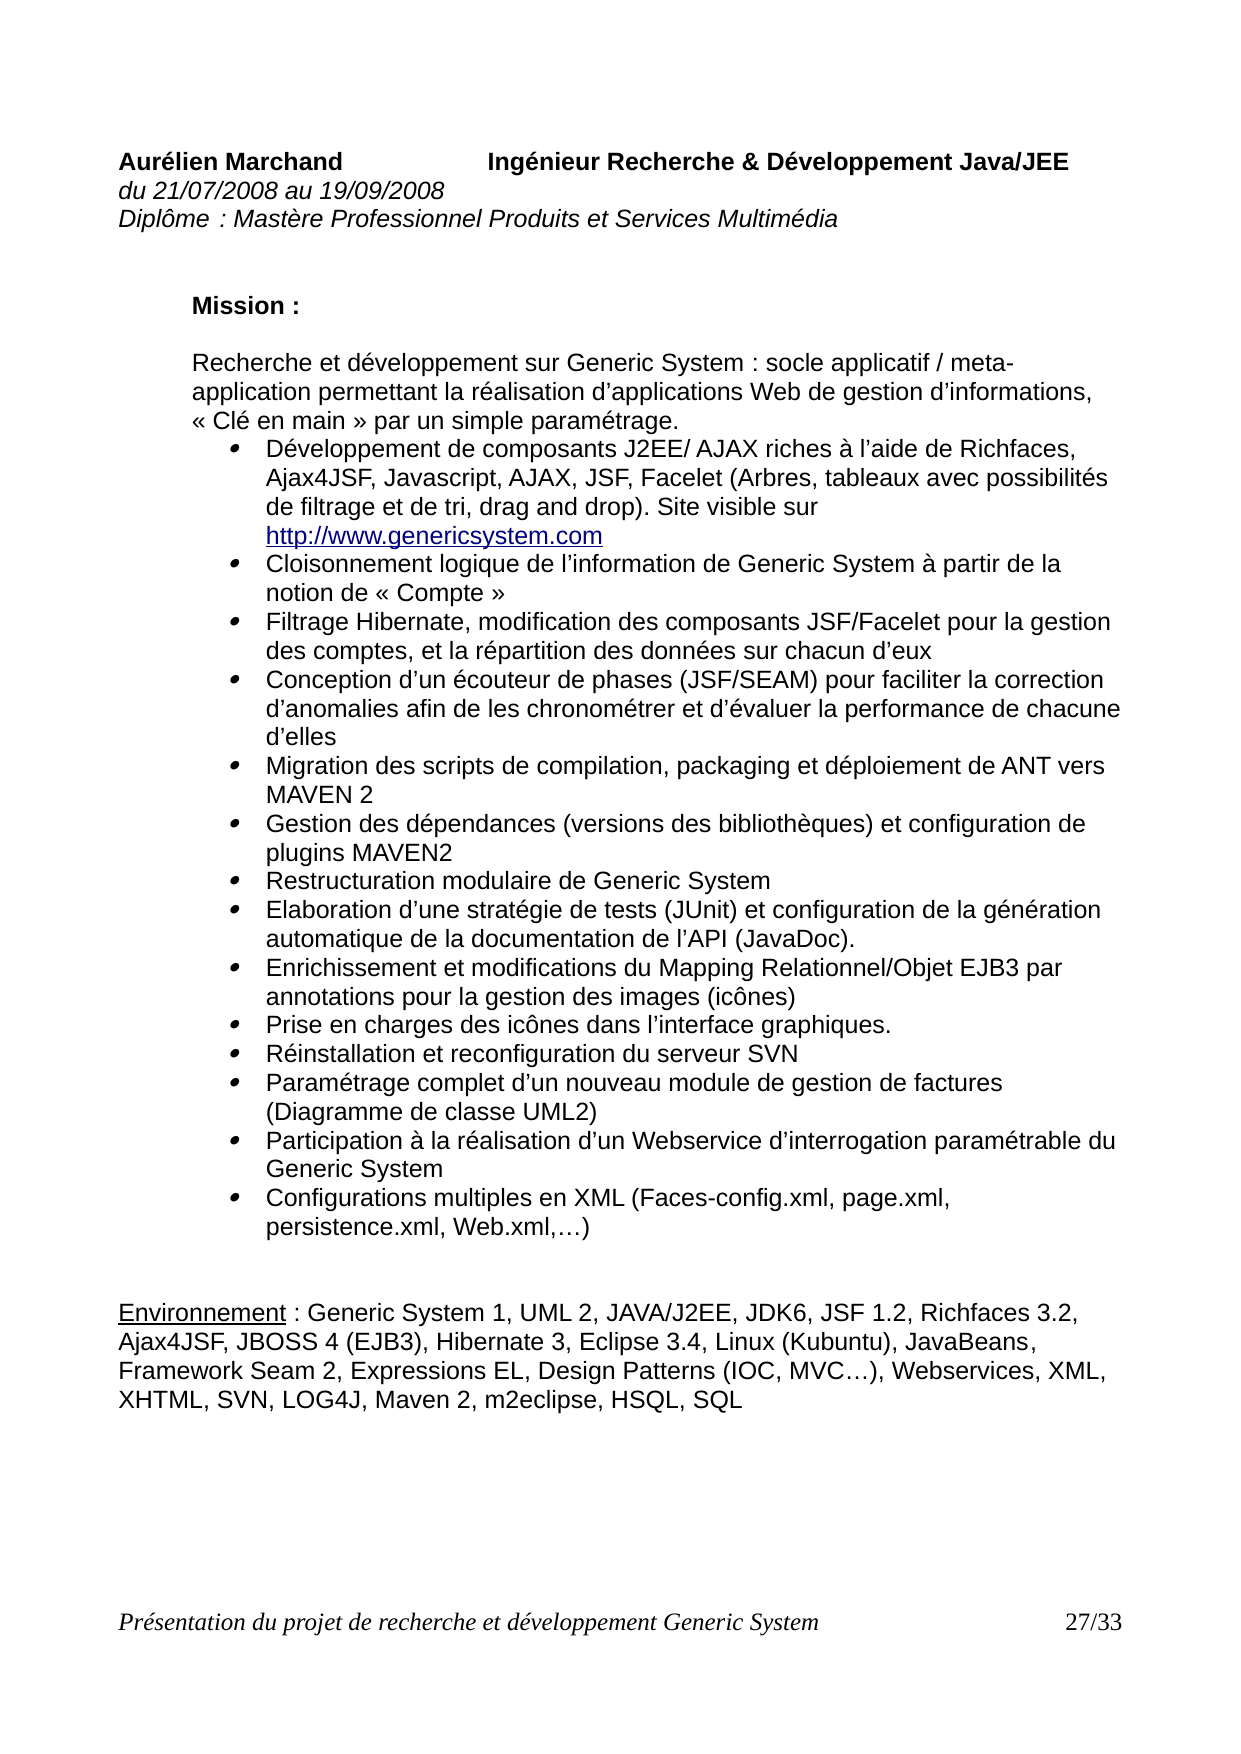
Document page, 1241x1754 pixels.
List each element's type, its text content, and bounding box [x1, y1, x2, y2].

list Prise en charges des icônes dans l’interface graphiques. [228, 1010, 1122, 1039]
list Restructuration modulaire de Generic System [228, 866, 1122, 895]
list Réinstallation et reconfiguration du serveur SVN [228, 1039, 1122, 1068]
text Recherche et développement sur Generic System : socle applicatif / meta-application permettant la réalisation d’applications Web de gestion d’informations, « Clé en main » par un simple paramétrage. [192, 348, 1122, 434]
list Participation à la réalisation d’un Webservice d’interrogation paramétrable du Generic System [228, 1126, 1122, 1183]
list Filtrage Hibernate, modification des composants JSF/Facelet pour la gestion des comptes, et la répartition des données sur chacun d’eux [228, 607, 1122, 665]
list Migration des scripts de compilation, packaging et déploiement de ANT vers MAVEN 2 [228, 751, 1122, 809]
list Paramétrage complet d’un nouveau module de gestion de factures (Diagramme de classe UML2) [228, 1068, 1122, 1126]
list Enrichissement et modifications du Mapping Relationnel/Objet EJB3 par annotations pour la gestion des images (icônes) [228, 953, 1122, 1010]
text Environnement : Generic System 1, UML 2, JAVA/J2EE, JDK6, JSF 1.2, Richfaces 3.2, Ajax4JSF, JBOSS 4 (EJB3), Hibernate 3, Eclipse 3.4, Linux (Kubuntu), JavaBeans, Framework Seam 2, Expressions EL, Design Patterns (IOC, MVC…), Webservices, XML, XHTML, SVN, LOG4J, Maven 2, m2eclipse, HSQL, SQL [118, 1298, 1122, 1413]
text du 21/07/2008 au 19/09/2008 [118, 176, 1122, 204]
list Développement de composants J2EE/ AJAX riches à l’aide de Richfaces, Ajax4JSF, Javascript, AJAX, JSF, Facelet (Arbres, tableaux avec possibilités de filtrage et de tri, drag and drop). Site visible sur http://www.genericsystem.com [228, 434, 1122, 549]
list Conception d’un écouteur de phases (JSF/SEAM) pour faciliter la correction d’anomalies afin de les chronométrer et d’évaluer la performance de chacune d’elles [228, 665, 1122, 751]
list Elaboration d’une stratégie de tests (JUnit) et configuration de la génération automatique de la documentation de l’API (JavaDoc). [228, 895, 1122, 953]
text Mission : [118, 291, 1122, 319]
text Aurélien Marchand Ingénieur Recherche & Développement Java/JEE [118, 147, 1122, 176]
list Configurations multiples en XML (Faces-config.xml, page.xml, persistence.xml, Web.xml,…) [228, 1183, 1122, 1241]
list Cloisonnement logique de l’information de Generic System à partir de la notion de « Compte » [228, 549, 1122, 607]
list Gestion des dépendances (versions des bibliothèques) et configuration de plugins MAVEN2 [228, 809, 1122, 866]
text Diplôme : Mastère Professionnel Produits et Services Multimédia [118, 204, 1122, 233]
